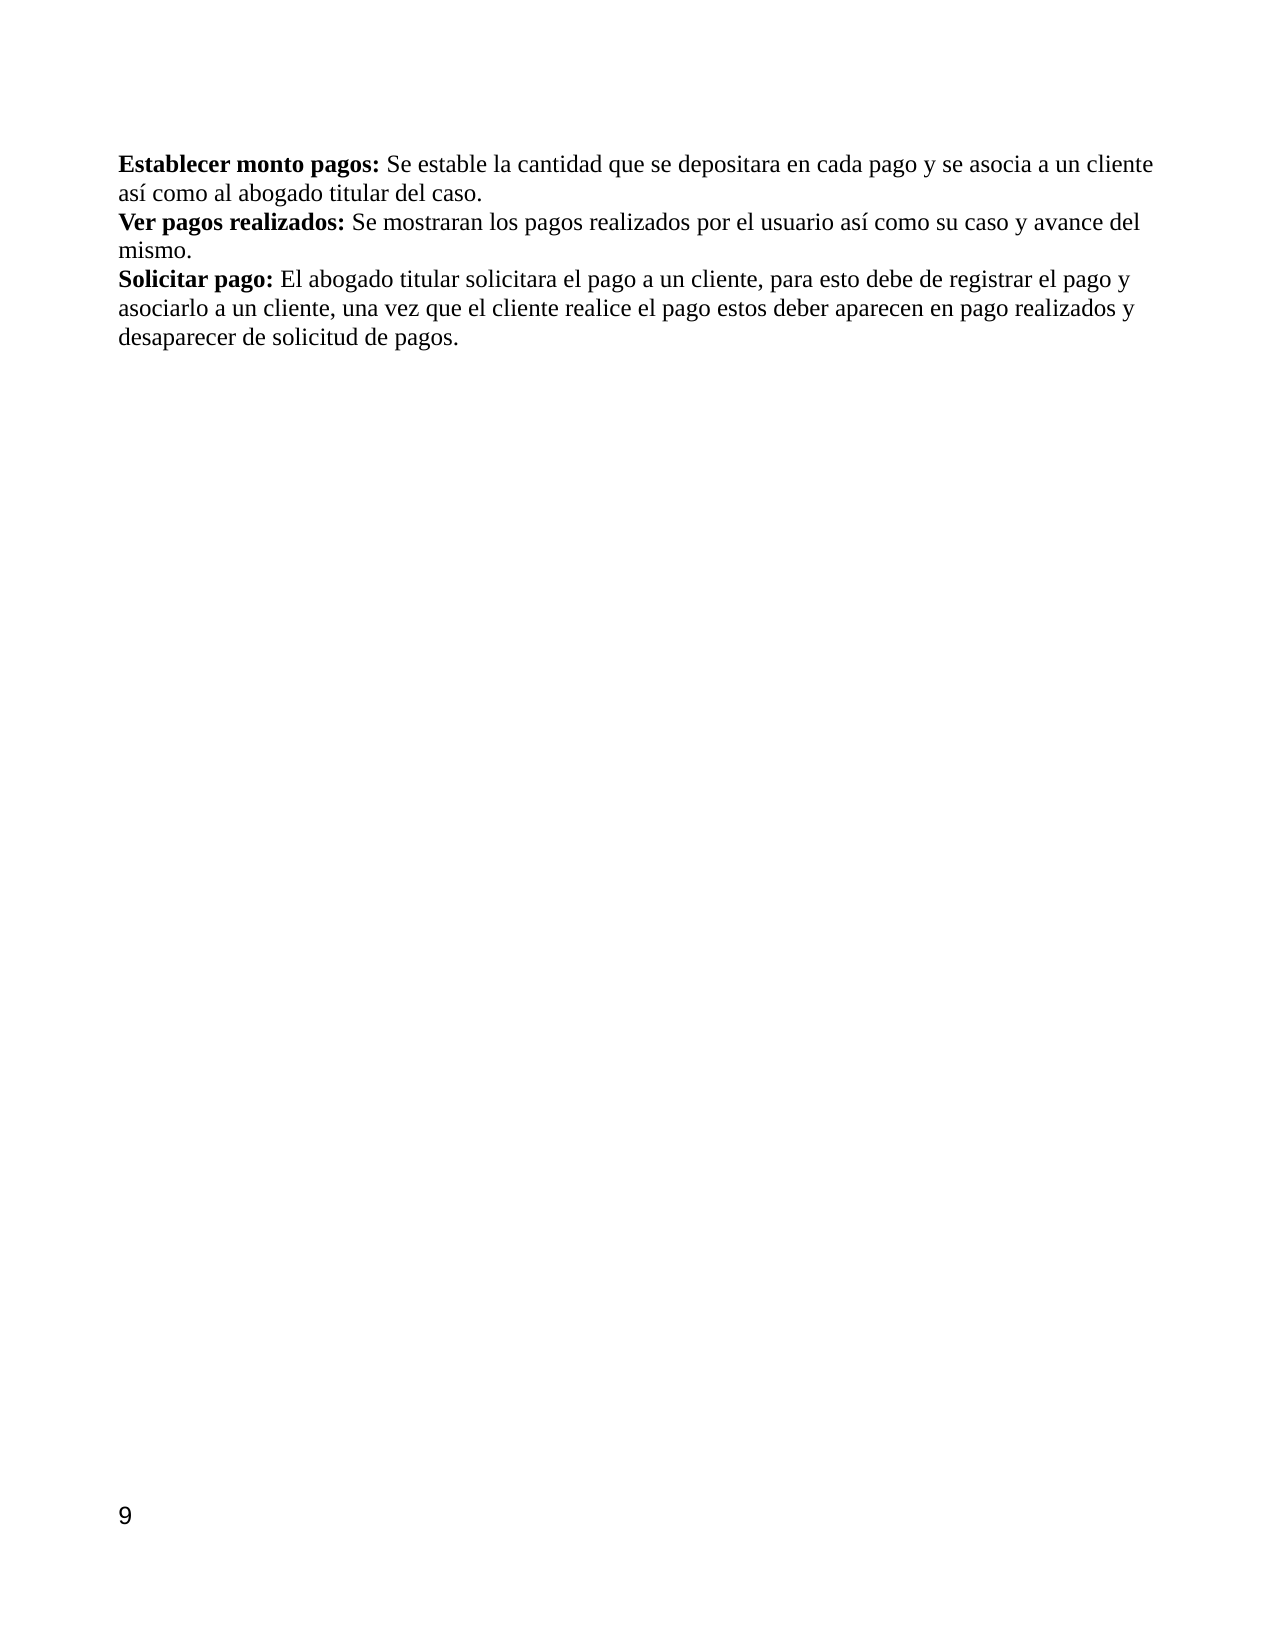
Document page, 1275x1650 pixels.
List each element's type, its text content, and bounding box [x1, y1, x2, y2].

text Establecer monto pagos: Se estable la cantidad que se depositara en cada pago y se asocia a un cliente así como al abogado titular del caso. [118, 149, 1157, 207]
text Solicitar pago: El abogado titular solicitara el pago a un cliente, para esto debe de registrar el pago y asociarlo a un cliente, una vez que el cliente realice el pago estos deber aparecen en pago realizados y desaparecer de solicitud de pagos. [118, 264, 1157, 350]
text Ver pagos realizados: Se mostraran los pagos realizados por el usuario así como su caso y avance del mismo. [118, 207, 1157, 264]
